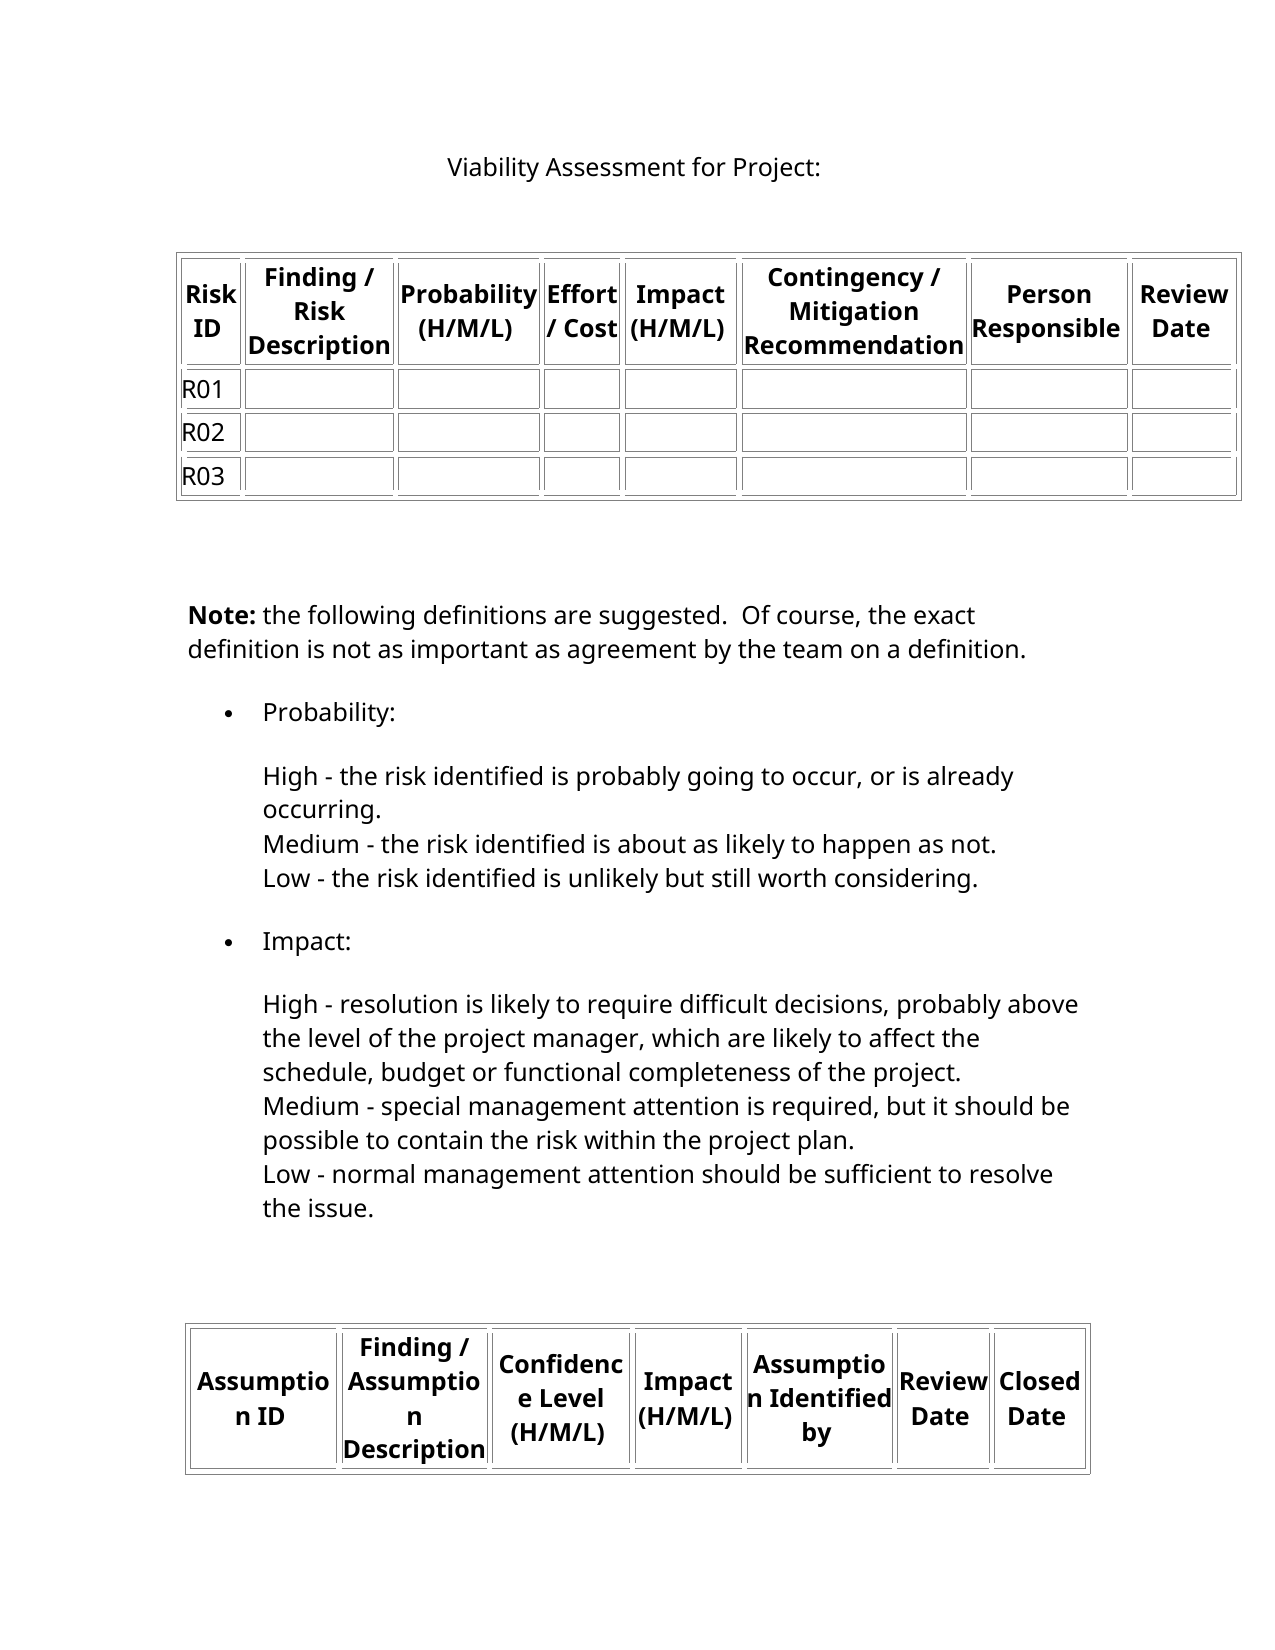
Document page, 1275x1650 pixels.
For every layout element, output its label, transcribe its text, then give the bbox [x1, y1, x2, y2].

table_cell [626, 414, 736, 451]
text High - resolution is likely to require difficult decisions, probably above the level of the project manager, which are likely to affect the schedule, budget or functional completeness of the project. Medium - special management attention is required, but it should be possible to contain the risk within the project plan. Low - normal management attention should be sufficient to resolve the issue. [262, 987, 1087, 1225]
table_cell [545, 414, 619, 451]
table_cell [739, 408, 968, 451]
table_header Review Date [895, 1324, 992, 1468]
table_header Finding / Risk Description [243, 253, 395, 364]
table_header Effort / Cost [542, 253, 622, 364]
table_cell [395, 364, 542, 408]
table_cell [622, 364, 739, 408]
table_cell [243, 451, 395, 495]
table_cell [622, 451, 739, 495]
table_cell [246, 370, 393, 408]
table_header Finding / Assumption Description [339, 1324, 489, 1468]
table_cell [739, 364, 968, 408]
list Probability: [225, 695, 1087, 729]
table_cell [972, 370, 1127, 408]
table_cell [243, 364, 395, 408]
table_cell [972, 414, 1127, 451]
table_header Confidence Level (H/M/L) [489, 1324, 632, 1468]
list Impact: [225, 923, 1087, 958]
table_header Contingency / Mitigation Recommendation [739, 253, 968, 364]
table_header Assumption ID [188, 1324, 339, 1468]
table_cell [1130, 364, 1238, 408]
table_cell [1130, 451, 1238, 495]
table_cell [743, 370, 966, 408]
table_cell [969, 364, 1129, 408]
table_header Review Date [1130, 253, 1238, 364]
table_cell [399, 414, 539, 451]
table_cell [395, 451, 542, 495]
table_cell [243, 408, 395, 451]
table_cell [542, 408, 622, 451]
table_cell [626, 370, 736, 408]
table_cell R03 [179, 451, 243, 495]
table_cell R01 [179, 364, 243, 408]
table_cell [399, 370, 539, 408]
table_cell [246, 414, 393, 451]
table_cell [545, 370, 619, 408]
table_header Assumption Identified by [744, 1324, 894, 1468]
table_header Closed Date [992, 1324, 1087, 1468]
table_cell [739, 451, 968, 495]
table_header Viability Assessment for Project: [188, 150, 1087, 184]
table_header Impact (H/M/L) [622, 253, 739, 364]
table_cell R02 [179, 408, 243, 451]
table_header Person Responsible [969, 253, 1129, 364]
table_header Risk ID [179, 253, 243, 364]
table_header Impact (H/M/L) [632, 1324, 744, 1468]
table_cell [969, 451, 1129, 495]
table_cell [395, 408, 542, 451]
table_cell [969, 408, 1129, 451]
text High - the risk identified is probably going to occur, or is already occurring. Medium - the risk identified is about as likely to happen as not. Low - the risk identified is unlikely but still worth considering. [262, 758, 1087, 894]
table_cell [542, 451, 622, 495]
table_cell [743, 414, 966, 451]
table_cell [622, 408, 739, 451]
table_cell [1130, 408, 1238, 451]
table_header Probability (H/M/L) [395, 253, 542, 364]
table_cell [542, 364, 622, 408]
text Note: the following definitions are suggested. Of course, the exact definition is not as important as agreement by the team on a definition. [187, 598, 1087, 666]
